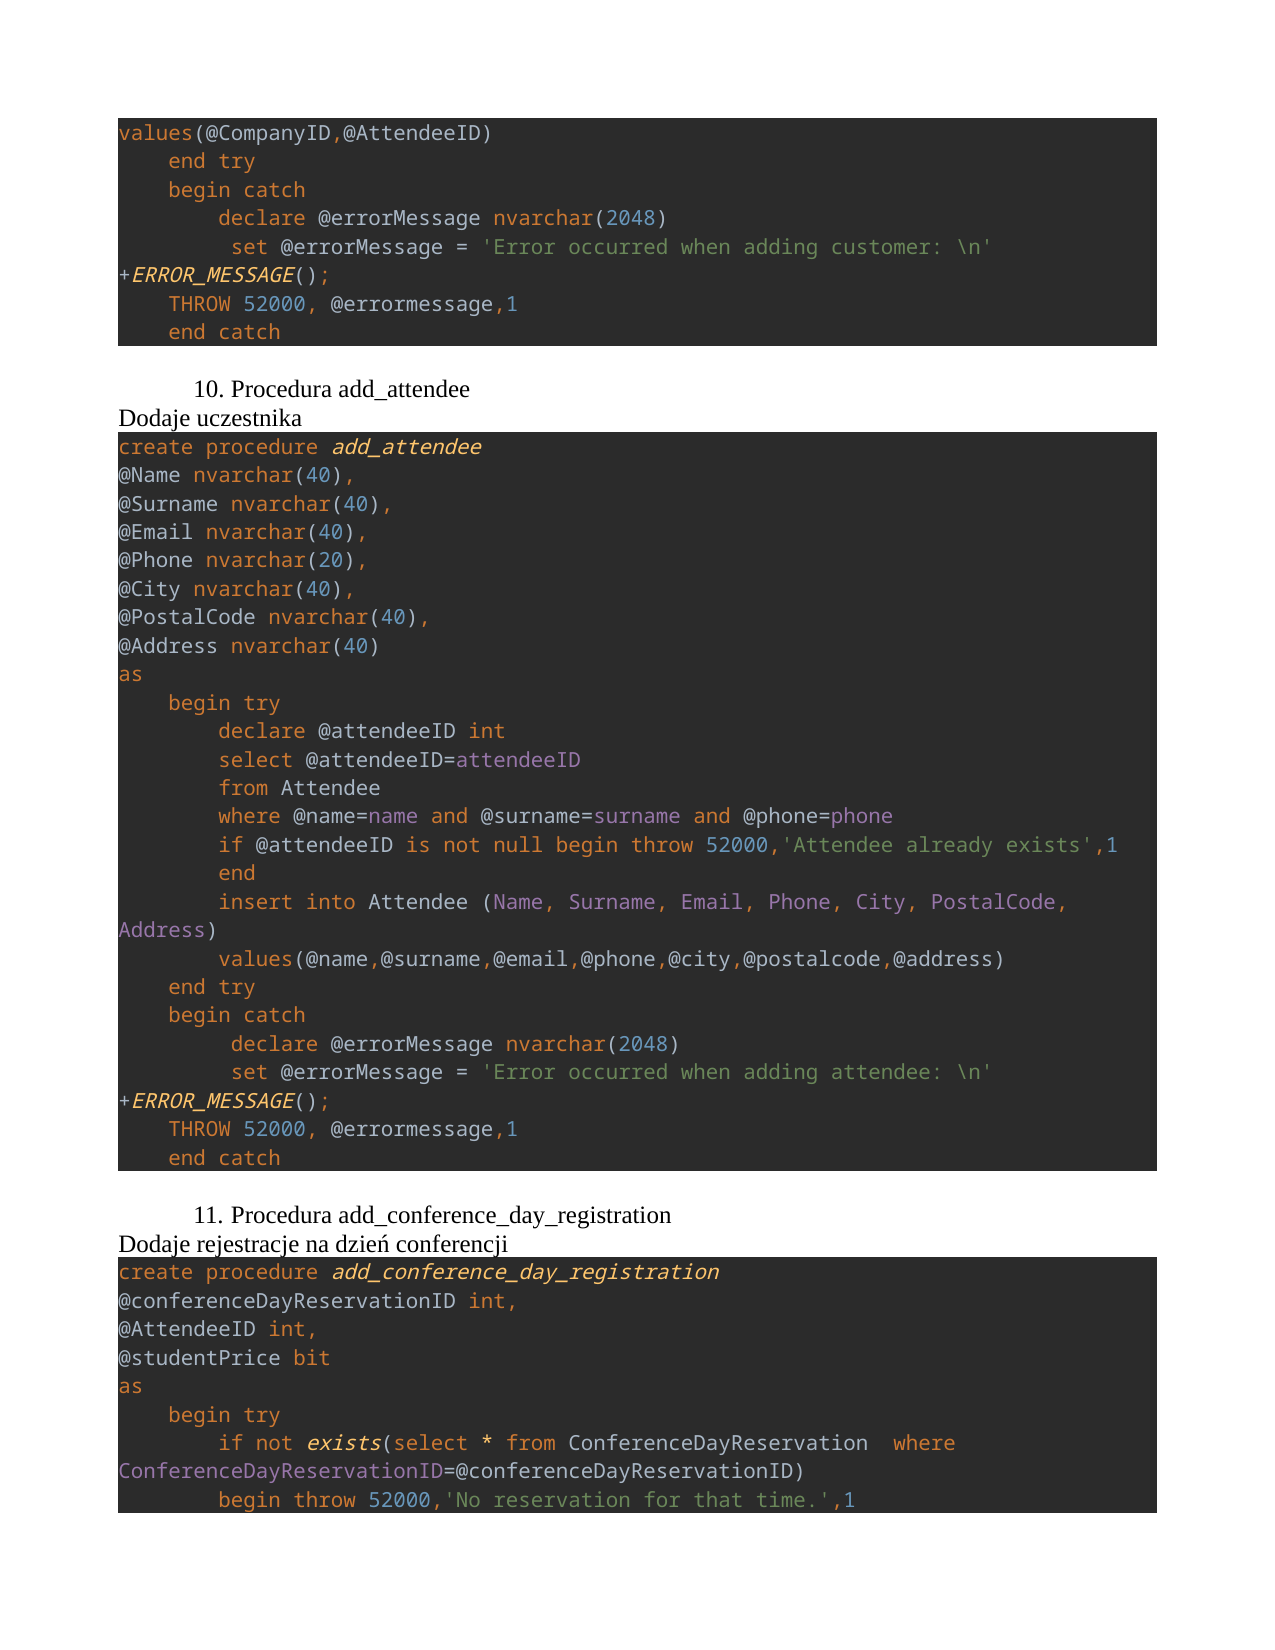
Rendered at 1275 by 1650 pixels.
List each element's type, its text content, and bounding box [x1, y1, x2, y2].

list Procedura add_conference_day_registration [193, 1200, 1157, 1229]
text Dodaje uczestnika [118, 403, 1157, 432]
text values(@CompanyID,@AttendeeID) end try begin catch declare @errorMessage nvarchar(2048) set @errorMessage = 'Error occurred when adding customer: \n' +ERROR_MESSAGE(); THROW 52000, @errormessage,1 end catch [118, 118, 1157, 346]
text Dodaje rejestracje na dzień conferencji [118, 1229, 1157, 1257]
list Procedura add_attendee [193, 374, 1157, 403]
text create procedure add_conference_day_registration @conferenceDayReservationID int, @AttendeeID int, @studentPrice bit as begin try if not exists(select * from ConferenceDayReservation where ConferenceDayReservationID=@conferenceDayReservationID) begin throw 52000,'No reservation for that time.',1 [118, 1257, 1157, 1513]
text create procedure add_attendee @Name nvarchar(40), @Surname nvarchar(40), @Email nvarchar(40), @Phone nvarchar(20), @City nvarchar(40), @PostalCode nvarchar(40), @Address nvarchar(40) as begin try declare @attendeeID int select @attendeeID=attendeeID from Attendee where @name=name and @surname=surname and @phone=phone if @attendeeID is not null begin throw 52000,'Attendee already exists',1 end insert into Attendee (Name, Surname, Email, Phone, City, PostalCode, Address) values(@name,@surname,@email,@phone,@city,@postalcode,@address) end try begin catch declare @errorMessage nvarchar(2048) set @errorMessage = 'Error occurred when adding attendee: \n' +ERROR_MESSAGE(); THROW 52000, @errormessage,1 end catch [118, 432, 1157, 1171]
